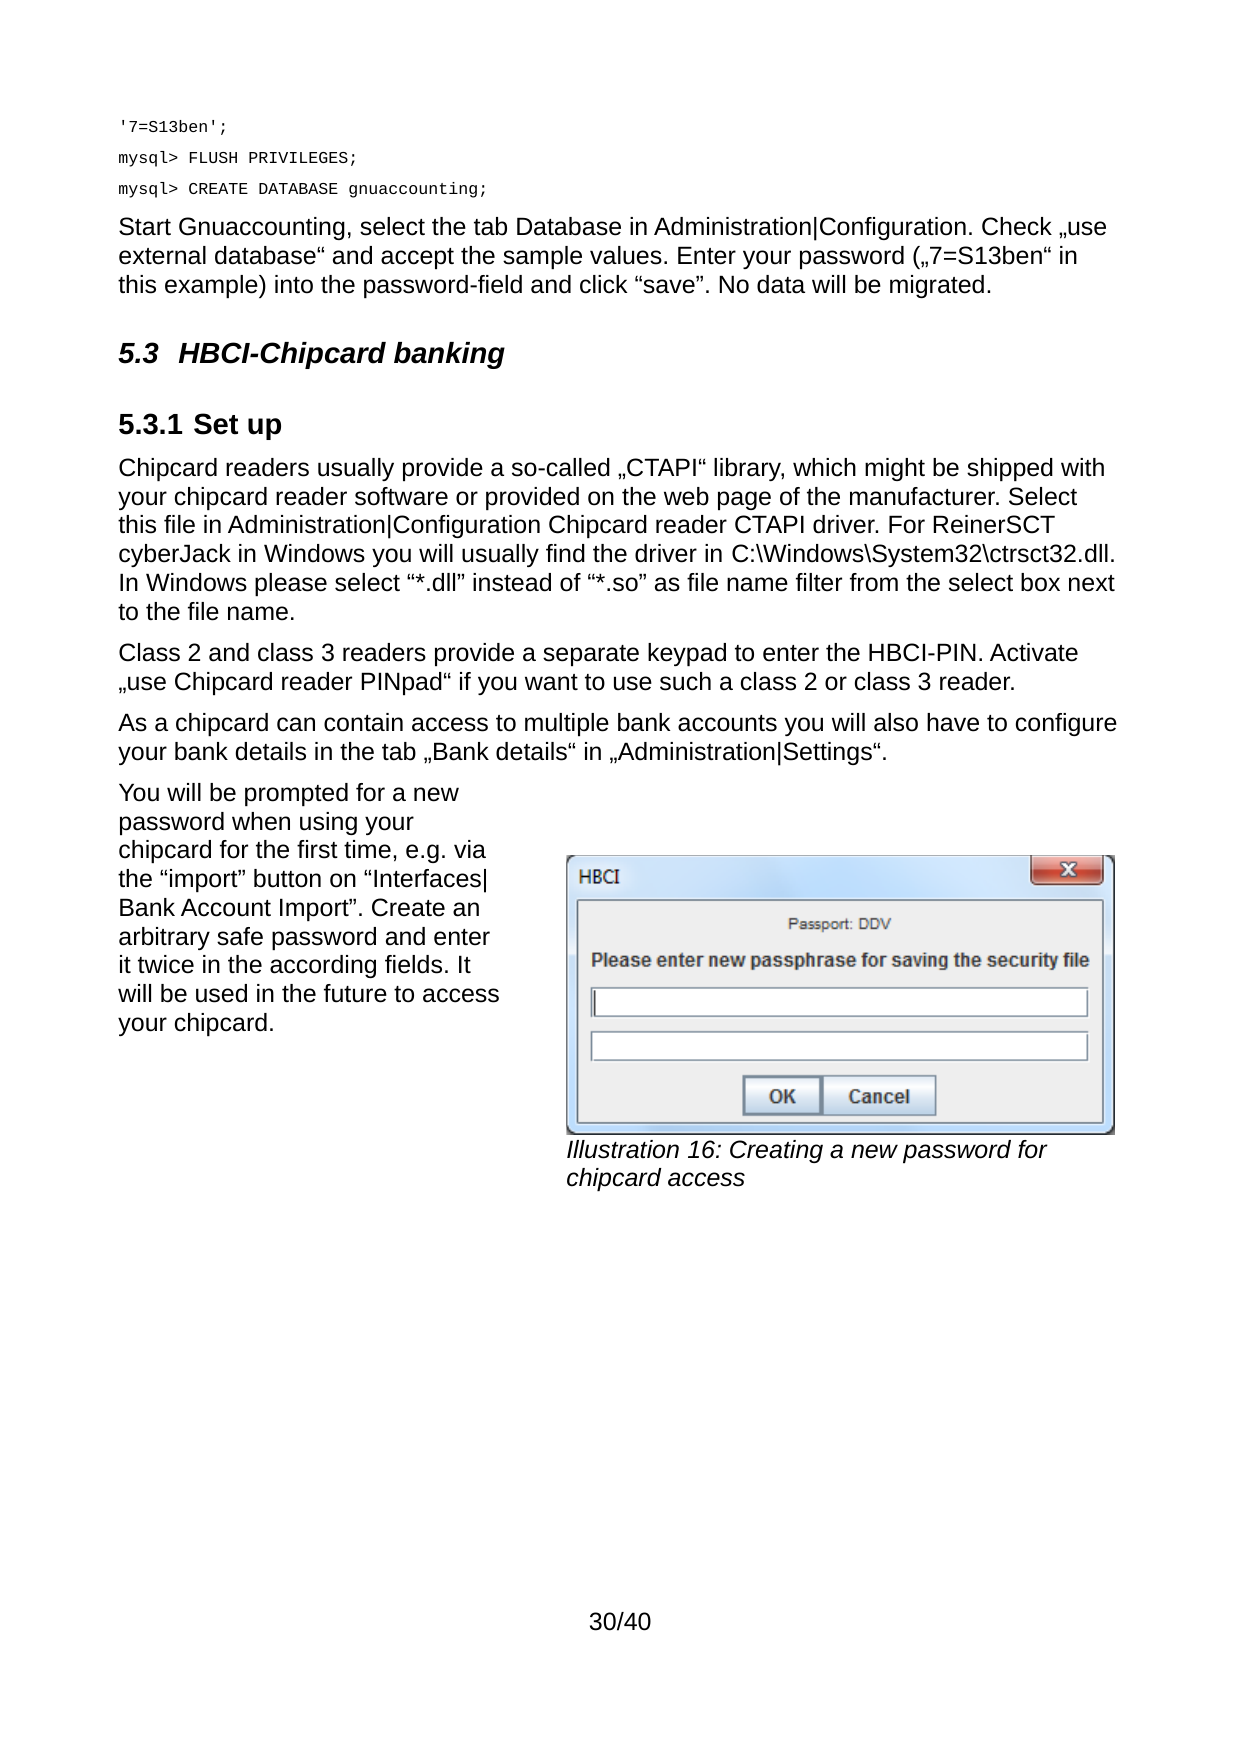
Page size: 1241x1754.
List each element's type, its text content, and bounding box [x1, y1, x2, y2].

text Illustration 16: Creating a new password for chipcard access [566, 1135, 1114, 1192]
text Start Gnuaccounting, select the tab Database in Administration|Configuration. Check „use external database“ and accept the sample values. Enter your password („7=S13ben“ in this example) into the password-field and click “save”. No data will be migrated. [118, 212, 1122, 298]
text Chipcard readers usually provide a so-called „CTAPI“ library, which might be shipped with your chipcard reader software or provided on the web page of the manufacturer. Select this file in Administration|Configuration Chipcard reader CTAPI driver. For ReinerSCT cyberJack in Windows you will usually find the driver in C:\Windows\System32\ctrsct32.dll. In Windows please select “*.dll” instead of “*.so” as file name filter from the select box next to the file name. [118, 453, 1122, 626]
text '7=S13ben'; [118, 118, 1122, 137]
picture [566, 855, 1115, 1135]
text mysql> FLUSH PRIVILEGES; [118, 149, 1122, 168]
text Class 2 and class 3 readers provide a separate keypad to enter the HBCI-PIN. Activate „use Chipcard reader PINpad“ if you want to use such a class 2 or class 3 reader. [118, 638, 1122, 696]
text mysql> CREATE DATABASE gnuaccounting; [118, 181, 1122, 200]
text As a chipcard can contain access to multiple bank accounts you will also have to configure your bank details in the tab „Bank details“ in „Administration|Settings“. [118, 708, 1122, 766]
subtitle HBCI-Chipcard banking [118, 336, 1122, 369]
subtitle Set up [118, 407, 1122, 441]
text You will be prompted for a new password when using your chipcard for the first time, e.g. via the “import” button on “Interfaces|Bank Account Import”. Create an arbitrary safe password and enter it twice in the according fields. It will be used in the future to access your chipcard. [118, 778, 1122, 1037]
